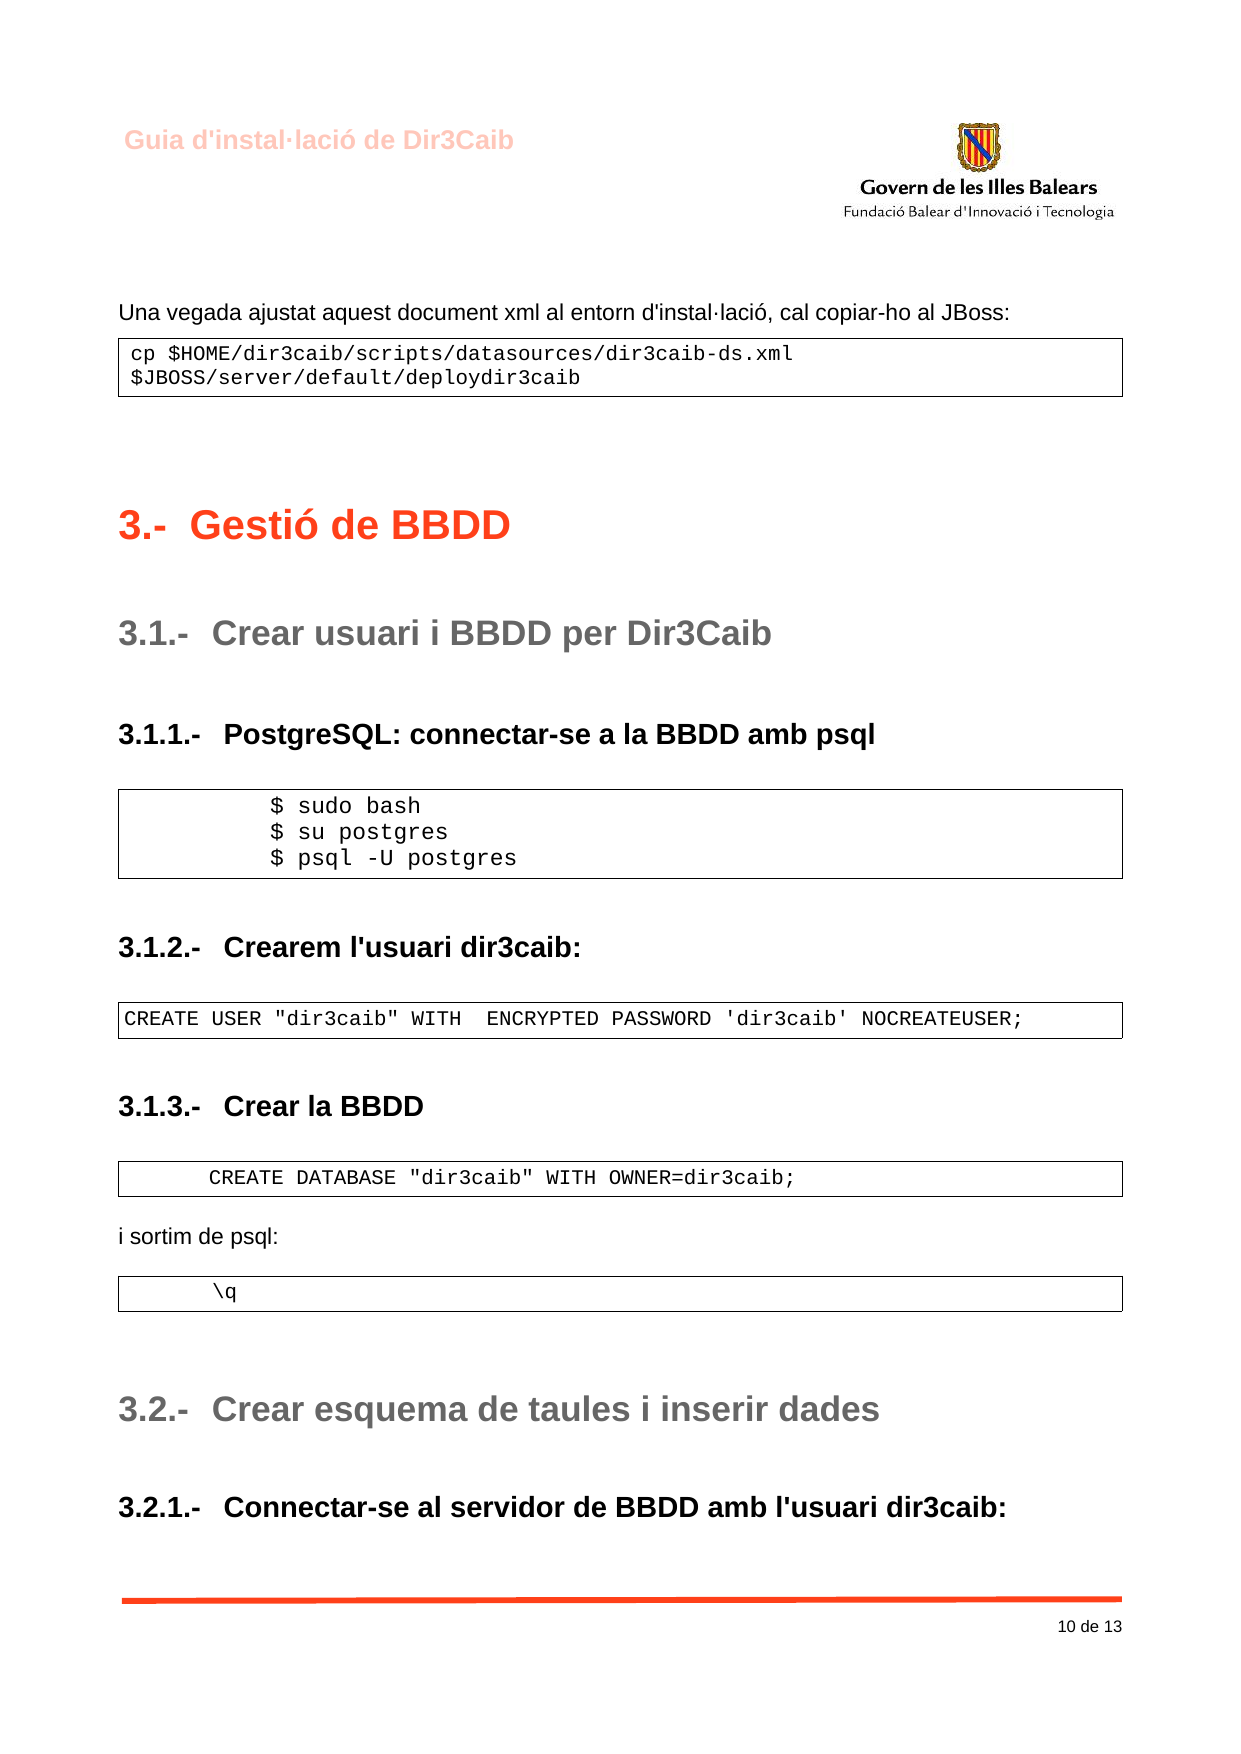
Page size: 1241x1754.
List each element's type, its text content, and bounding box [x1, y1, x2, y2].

table_header $ sudo bash $ su postgres $ psql -U postgres [119, 790, 1122, 878]
subtitle PostgreSQL: connectar-se a la BBDD amb psql [118, 717, 1122, 751]
subtitle Crear usuari i BBDD per Dir3Caib [118, 612, 1122, 653]
table_header \q [119, 1277, 1122, 1311]
subtitle Gestió de BBDD [118, 501, 1122, 548]
subtitle Connectar-se al servidor de BBDD amb l'usuari dir3caib: [118, 1491, 1122, 1524]
subtitle Crear esquema de taules i inserir dades [118, 1389, 1122, 1429]
subtitle Crear la BBDD [118, 1089, 1122, 1122]
picture [840, 123, 1117, 220]
table_header cp $HOME/dir3caib/scripts/datasources/dir3caib-ds.xml $JBOSS/server/default/deploydir3caib [119, 339, 1122, 396]
text i sortim de psql: [118, 1223, 1122, 1249]
table_header CREATE USER "dir3caib" WITH ENCRYPTED PASSWORD 'dir3caib' NOCREATEUSER; [119, 1003, 1122, 1037]
text Una vegada ajustat aquest document xml al entorn d'instal·lació, cal copiar-ho al JBoss: [118, 299, 1122, 325]
subtitle Crearem l'usuari dir3caib: [118, 930, 1122, 963]
table_header CREATE DATABASE "dir3caib" WITH OWNER=dir3caib; [119, 1162, 1122, 1196]
